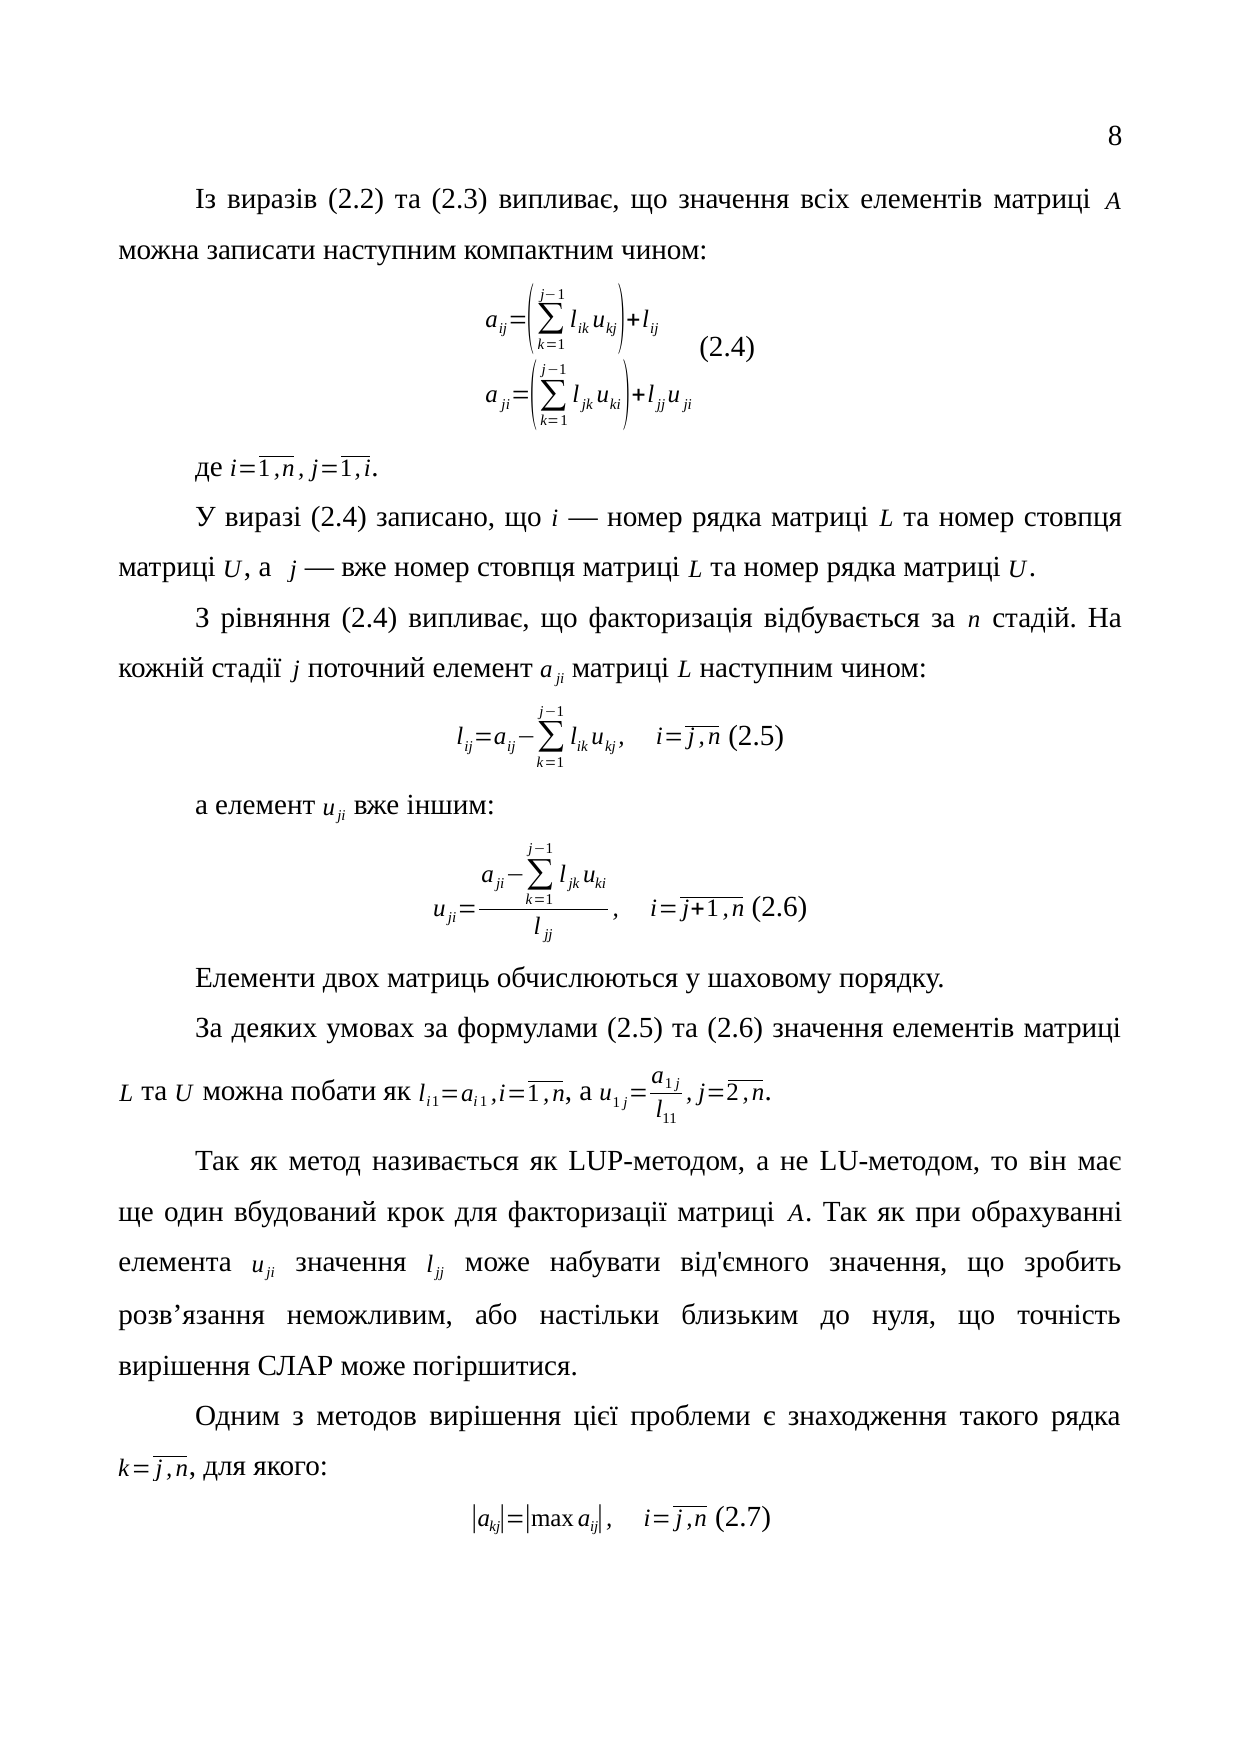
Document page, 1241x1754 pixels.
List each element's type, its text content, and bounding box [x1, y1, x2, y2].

text З рівняння (2.4) випливає, що факторизація відбувається за стадій. На кожній стадії поточний елемент матриці наступним чином: [118, 600, 1122, 686]
text (2.5) [118, 703, 1122, 771]
text (2.7) [118, 1499, 1122, 1535]
text (2.6) [118, 841, 1122, 943]
text Елементи двох матриць обчислюються у шаховому порядку. [118, 960, 1122, 993]
text Із виразів (2.2) та (2.3) випливає, що значення всіх елементів матриці можна записати наступним компактним чином: [118, 182, 1122, 266]
text У виразі (2.4) записано, що — номер рядка матриці та номер стовпця матриці , а — вже номер стовпця матриці та номер рядка матриці . [118, 499, 1122, 583]
text Одним з методов вирішення цієї проблеми є знаходження такого рядка , для якого: [118, 1398, 1122, 1482]
text (2.4) [118, 282, 1122, 432]
text За деяких умовах за формулами (2.5) та (2.6) значення елементів матриці та можна побати як , а . [118, 1010, 1122, 1127]
text а елемент вже іншим: [118, 787, 1122, 824]
text Так як метод називається як LUP-методом, а не LU-методом, то він має ще один вбудований крок для факторизації матриці . Так як при обрахуванні елемента значення може набувати від'ємного значення, що зробить розв’язання неможливим, або настільки близьким до нуля, що точність вирішення СЛАР може погіршитися. [118, 1143, 1122, 1381]
text де . [118, 449, 1122, 482]
